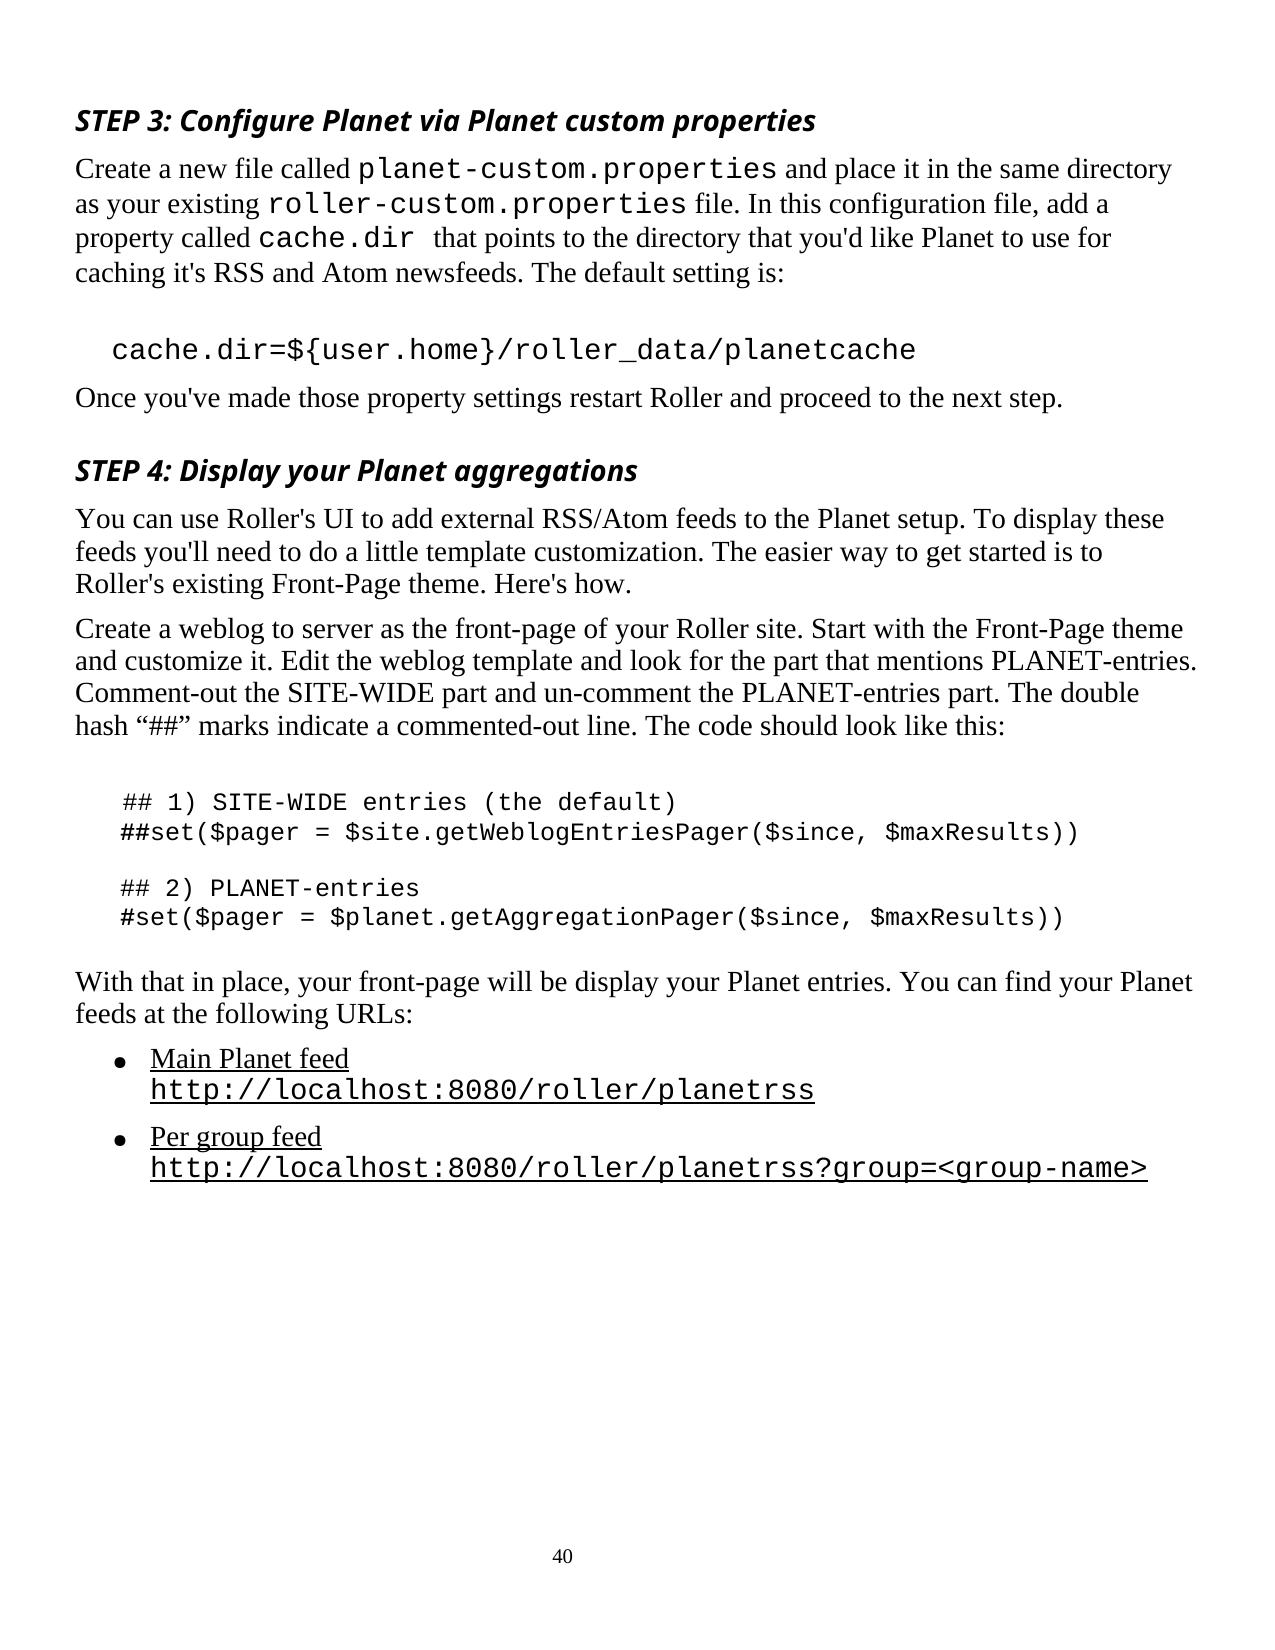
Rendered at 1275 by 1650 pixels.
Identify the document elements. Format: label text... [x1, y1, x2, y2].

subtitle STEP 3: Configure Planet via Planet custom properties [75, 100, 1200, 140]
text Create a weblog to server as the front-page of your Roller site. Start with the Front-Page theme and customize it. Edit the weblog template and look for the part that mentions PLANET-entries. Comment-out the SITE-WIDE part and un-comment the PLANET-entries part. The double hash “##” marks indicate a commented-out line. The code should look like this: [75, 612, 1200, 774]
text Once you've made those property settings restart Roller and proceed to the next step. [75, 381, 1200, 413]
text Create a new file called planet-custom.properties and place it in the same directory as your existing roller-custom.properties file. In this configuration file, add a property called cache.dir that points to the directory that you'd like Planet to use for caching it's RSS and Atom newsfeeds. The default setting is: [75, 152, 1200, 289]
text ## 1) SITE-WIDE entries (the default) [75, 786, 1200, 819]
text With that in place, your front-page will be display your Planet entries. You can find your Planet feeds at the following URLs: [75, 966, 1200, 1030]
text ##set($pager = $site.getWeblogEntriesPager($since, $maxResults)) [75, 819, 1200, 848]
list Main Planet feed http://localhost:8080/roller/planetrss [112, 1043, 1200, 1108]
text ## 2) PLANET-entries [75, 876, 1200, 904]
text #set($pager = $planet.getAggregationPager($since, $maxResults)) [75, 904, 1200, 933]
subtitle STEP 4: Display your Planet aggregations [75, 451, 1200, 490]
text You can use Roller's UI to add external RSS/Atom feeds to the Planet setup. To display these feeds you'll need to do a little template customization. The easier way to get started is to Roller's existing Front-Page theme. Here's how. [75, 503, 1200, 600]
list Per group feed http://localhost:8080/roller/planetrss?group=<group-name> [112, 1121, 1200, 1186]
text cache.dir=${user.home}/roller_data/planetcache [75, 301, 1200, 368]
